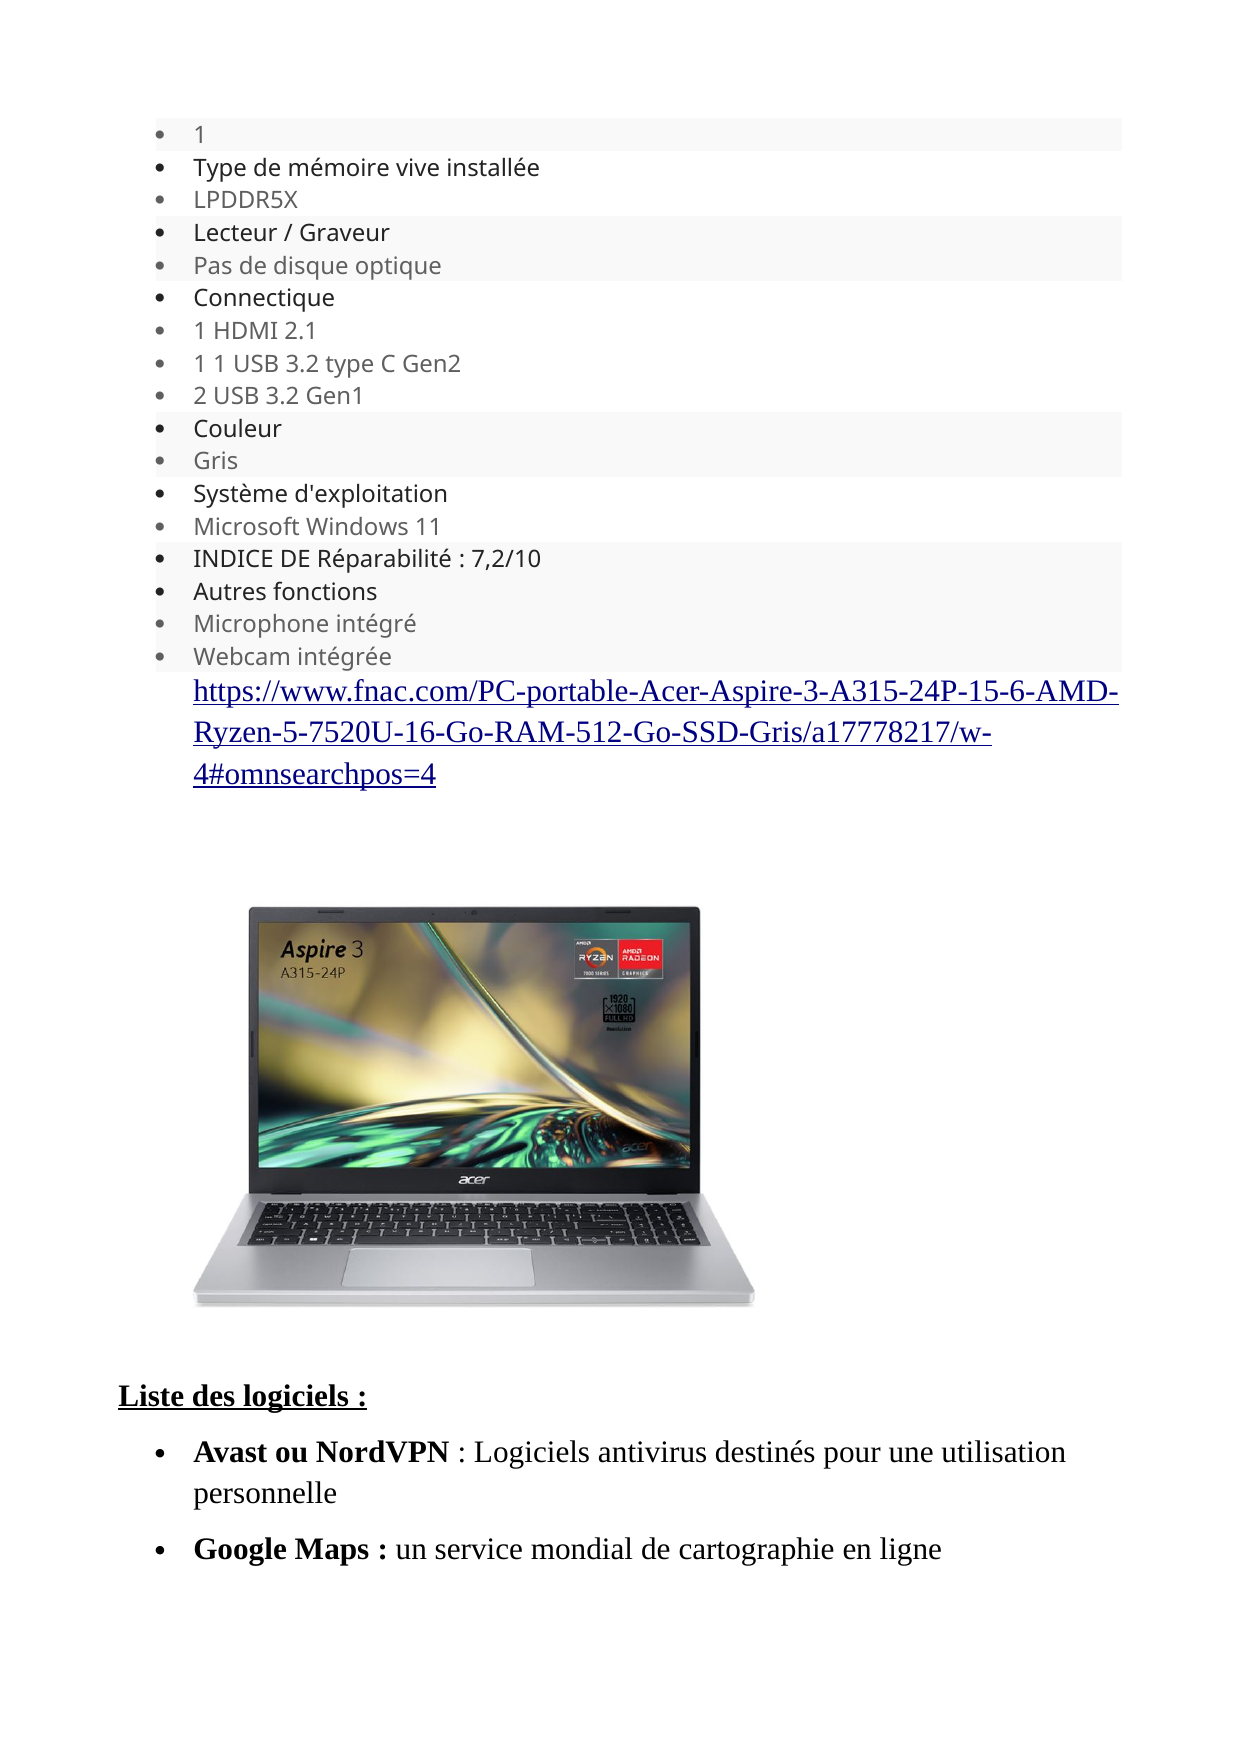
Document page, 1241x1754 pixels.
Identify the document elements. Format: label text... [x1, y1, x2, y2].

list Type de mémoire vive installée [156, 151, 1122, 183]
list Couleur [156, 412, 1122, 444]
text https://www.fnac.com/PC-portable-Acer-Aspire-3-A315-24P-15-6-AMD-Ryzen-5-7520U-16-Go-RAM-512-Go-SSD-Gris/a17778217/w-4#omnsearchpos=4 [193, 672, 1122, 791]
list 1 1 USB 3.2 type C Gen2 [156, 346, 1122, 379]
list Avast ou NordVPN : Logiciels antivirus destinés pour une utilisation personnelle [156, 1433, 1122, 1510]
list 2 USB 3.2 Gen1 [156, 379, 1122, 412]
list Autres fonctions [156, 574, 1122, 607]
list 1 HDMI 2.1 [156, 314, 1122, 346]
list Microsoft Windows 11 [156, 509, 1122, 542]
list Système d'exploitation [156, 477, 1122, 509]
text Liste des logiciels : [118, 1377, 1122, 1413]
list Google Maps : un service mondial de cartographie en ligne [156, 1530, 1122, 1566]
list Gris [156, 444, 1122, 477]
list Pas de disque optique [156, 248, 1122, 281]
list LPDDR5X [156, 183, 1122, 216]
list INDICE DE Réparabilité : 7,2/10 [156, 542, 1122, 574]
list Microphone intégré [156, 607, 1122, 640]
list Connectique [156, 281, 1122, 314]
list Webcam intégrée [156, 640, 1122, 672]
list Lecteur / Graveur [156, 216, 1122, 248]
list 1 [156, 118, 1122, 151]
